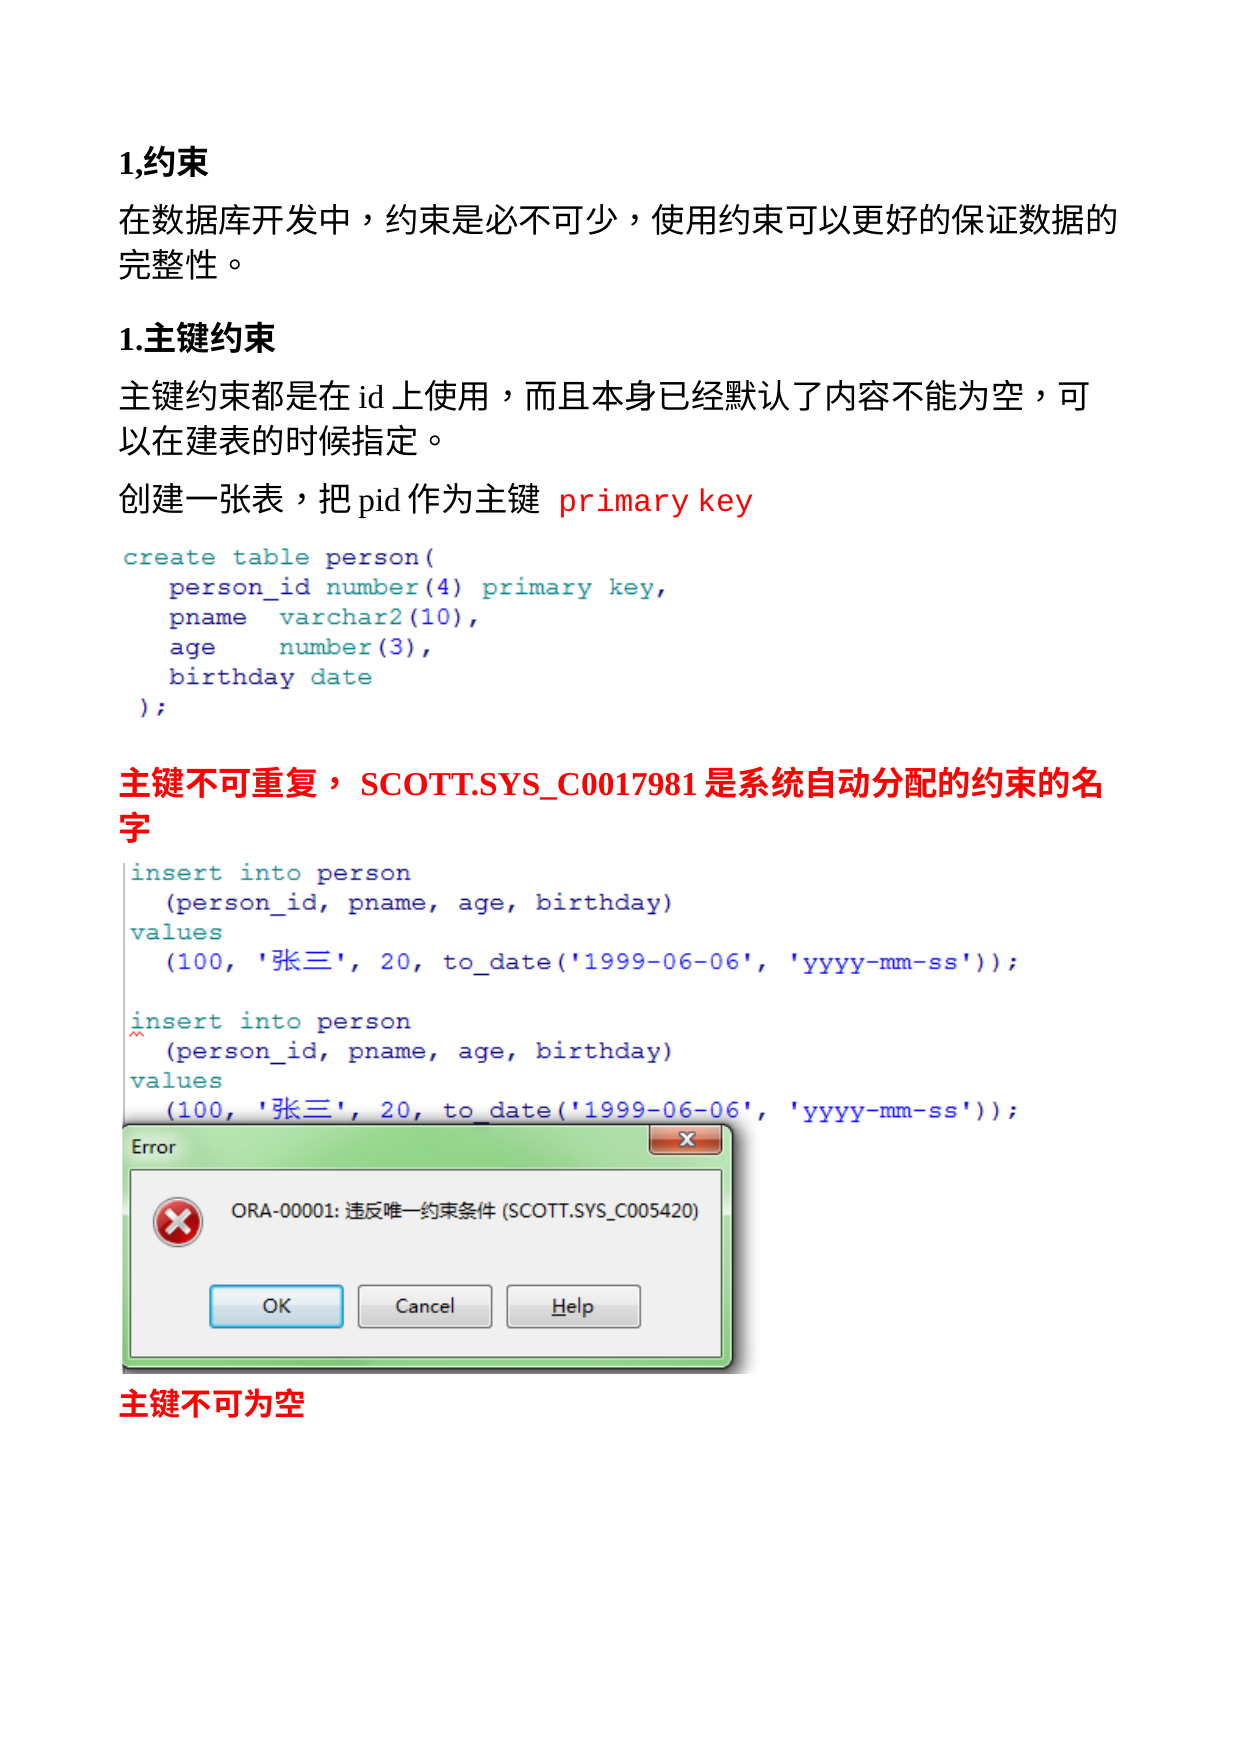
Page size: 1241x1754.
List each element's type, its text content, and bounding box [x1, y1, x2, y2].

text 创建一张表，把pid作为主键 primary key [118, 476, 1122, 521]
subtitle 1,约束 [118, 139, 1122, 184]
subtitle 1.主键约束 [118, 315, 1122, 360]
picture [122, 863, 1037, 1374]
text 主键不可重复， SCOTT.SYS_C0017981是系统自动分配的约束的名字 [118, 760, 1122, 851]
text 主键不可为空 [118, 1382, 1122, 1425]
text 在数据库开发中，约束是必不可少，使用约束可以更好的保证数据的完整性。 [118, 197, 1122, 288]
text 主键约束都是在id上使用，而且本身已经默认了内容不能为空，可以在建表的时候指定。 [118, 373, 1122, 463]
picture [118, 533, 697, 727]
